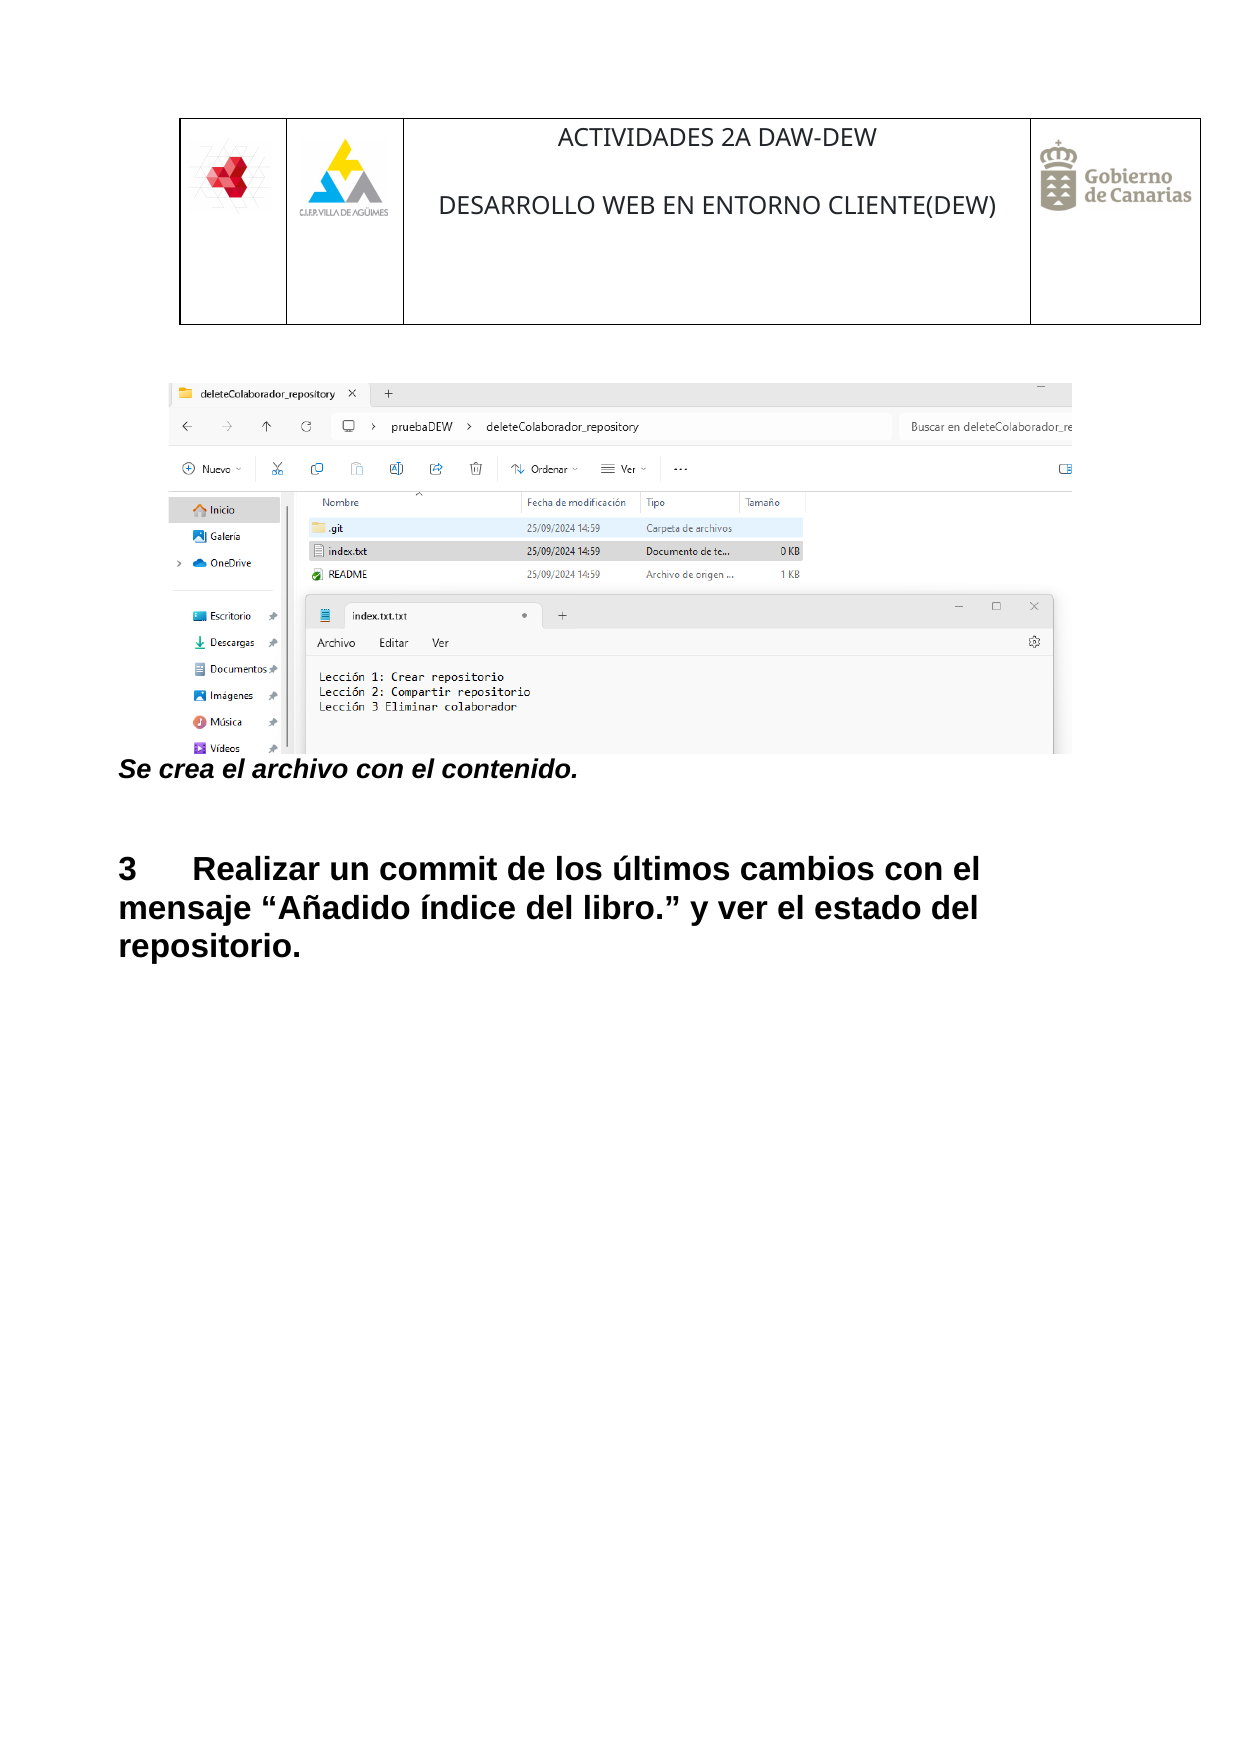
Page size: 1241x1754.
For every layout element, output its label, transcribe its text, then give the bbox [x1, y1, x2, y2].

picture [187, 138, 273, 214]
picture [299, 138, 389, 217]
picture [168, 383, 1072, 754]
subtitle Realizar un commit de los últimos cambios con el mensaje “Añadido índice del libro.” y ver el estado del repositorio. [118, 849, 1122, 965]
subtitle Se crea el archivo con el contenido. [118, 384, 1122, 816]
picture [1037, 137, 1193, 212]
